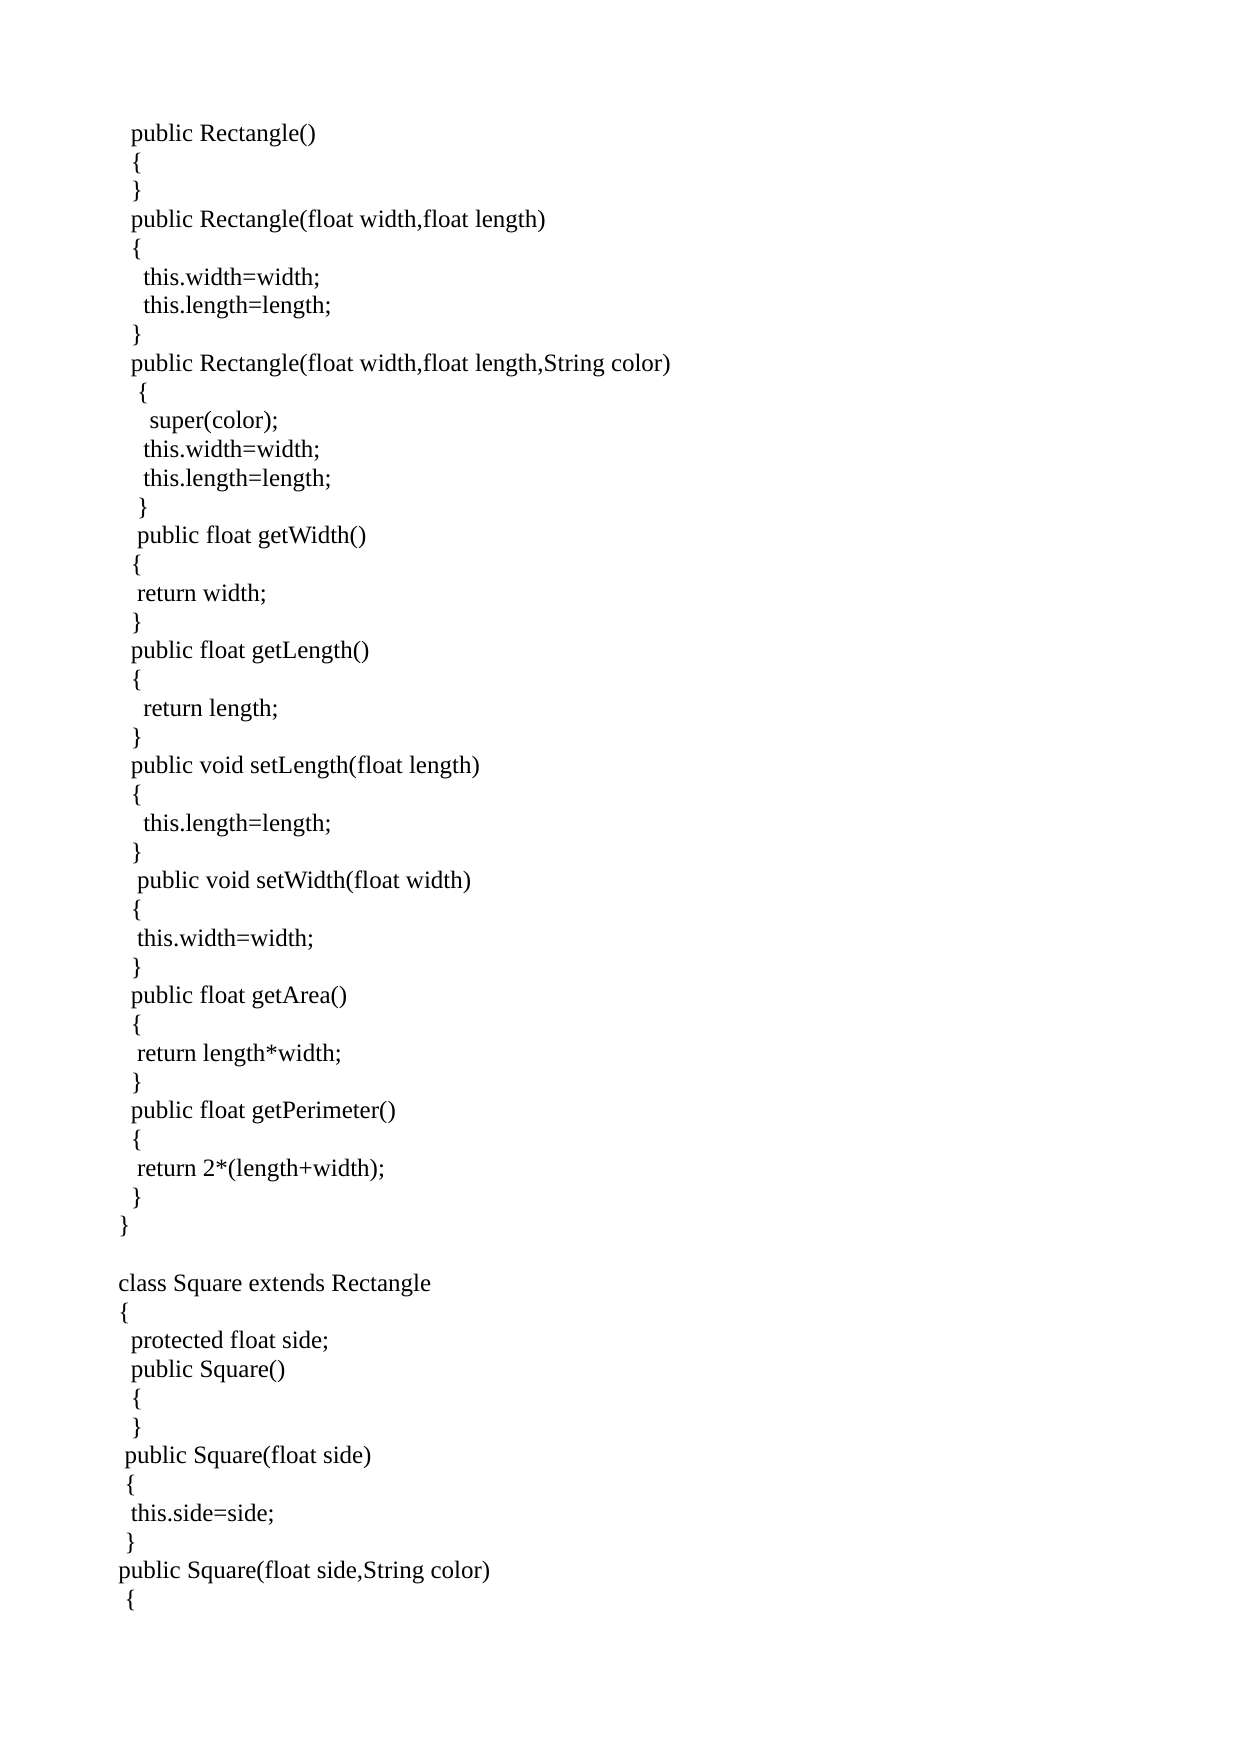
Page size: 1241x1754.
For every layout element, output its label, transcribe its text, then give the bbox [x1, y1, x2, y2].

text this.length=length; [118, 808, 1122, 837]
text } [118, 837, 1122, 866]
text public Square(float side) [118, 1441, 1122, 1469]
text this.width=width; [118, 923, 1122, 952]
text class Square extends Rectangle [118, 1268, 1122, 1297]
text { [118, 779, 1122, 808]
text } [118, 319, 1122, 348]
text protected float side; [118, 1326, 1122, 1354]
text { [118, 664, 1122, 693]
text public void setWidth(float width) [118, 866, 1122, 894]
text } [118, 1211, 1122, 1239]
text this.length=length; [118, 291, 1122, 319]
text public float getLength() [118, 636, 1122, 664]
text return width; [118, 578, 1122, 607]
text { [118, 1469, 1122, 1498]
text } [118, 176, 1122, 204]
text return length; [118, 693, 1122, 722]
text public float getWidth() [118, 521, 1122, 549]
text } [118, 1527, 1122, 1556]
text } [118, 1067, 1122, 1096]
text public float getArea() [118, 981, 1122, 1009]
text { [118, 1124, 1122, 1153]
text { [118, 1297, 1122, 1326]
text { [118, 1009, 1122, 1038]
text this.length=length; [118, 463, 1122, 492]
text public Rectangle() [118, 118, 1122, 147]
text public Square() [118, 1354, 1122, 1383]
text { [118, 1584, 1122, 1613]
text public Rectangle(float width,float length,String color) [118, 348, 1122, 377]
text { [118, 377, 1122, 406]
text return 2*(length+width); [118, 1153, 1122, 1182]
text { [118, 1383, 1122, 1412]
text } [118, 607, 1122, 636]
text return length*width; [118, 1038, 1122, 1067]
text { [118, 894, 1122, 923]
text public Rectangle(float width,float length) [118, 204, 1122, 233]
text } [118, 952, 1122, 981]
text this.width=width; [118, 434, 1122, 463]
text } [118, 1182, 1122, 1211]
text this.width=width; [118, 262, 1122, 291]
text public Square(float side,String color) [118, 1556, 1122, 1584]
text } [118, 1412, 1122, 1441]
text { [118, 233, 1122, 262]
text } [118, 722, 1122, 751]
text { [118, 549, 1122, 578]
text { [118, 147, 1122, 176]
text public float getPerimeter() [118, 1096, 1122, 1124]
text super(color); [118, 406, 1122, 434]
text this.side=side; [118, 1498, 1122, 1527]
text } [118, 492, 1122, 521]
text public void setLength(float length) [118, 751, 1122, 779]
